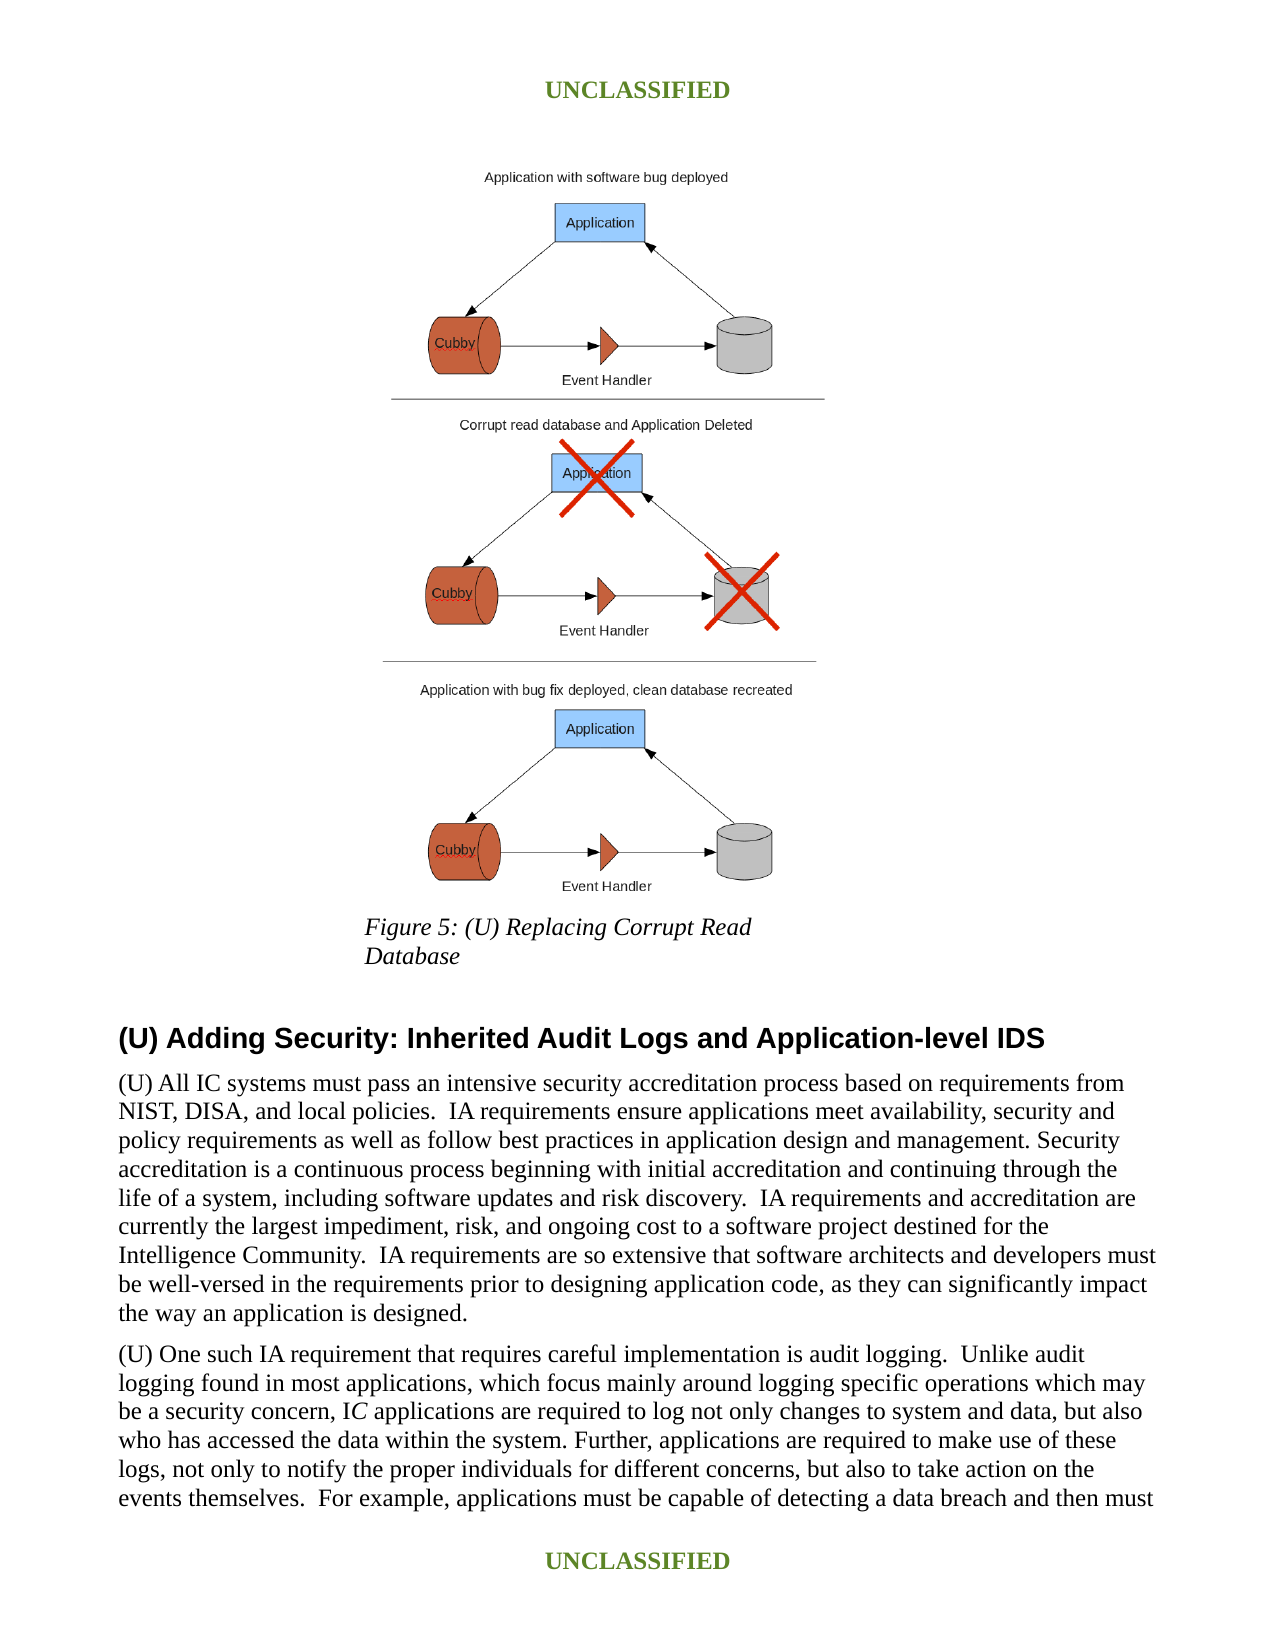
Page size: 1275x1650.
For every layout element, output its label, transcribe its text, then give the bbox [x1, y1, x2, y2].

subtitle (U) Adding Security: Inherited Audit Logs and Application-level IDS [118, 1022, 1157, 1055]
picture [380, 153, 835, 903]
text (U) All IC systems must pass an intensive security accreditation process based on requirements from NIST, DISA, and local policies. IA requirements ensure applications meet availability, security and policy requirements as well as follow best practices in application design and management. Security accreditation is a continuous process beginning with initial accreditation and continuing through the life of a system, including software updates and risk discovery. IA requirements and accreditation are currently the largest impediment, risk, and ongoing cost to a software project destined for the Intelligence Community. IA requirements are so extensive that software architects and developers must be well-versed in the requirements prior to designing application code, as they can significantly impact the way an application is designed. [118, 1068, 1157, 1326]
text (U) One such IA requirement that requires careful implementation is audit logging. Unlike audit logging found in most applications, which focus mainly around logging specific operations which may be a security concern, IC applications are required to log not only changes to system and data, but also who has accessed the data within the system. Further, applications are required to make use of these logs, not only to notify the proper individuals for different concerns, but also to take action on the events themselves. For example, applications must be capable of detecting a data breach and then must [118, 1339, 1157, 1511]
text Figure 5: (U) Replacing Corrupt Read Database [364, 912, 848, 966]
